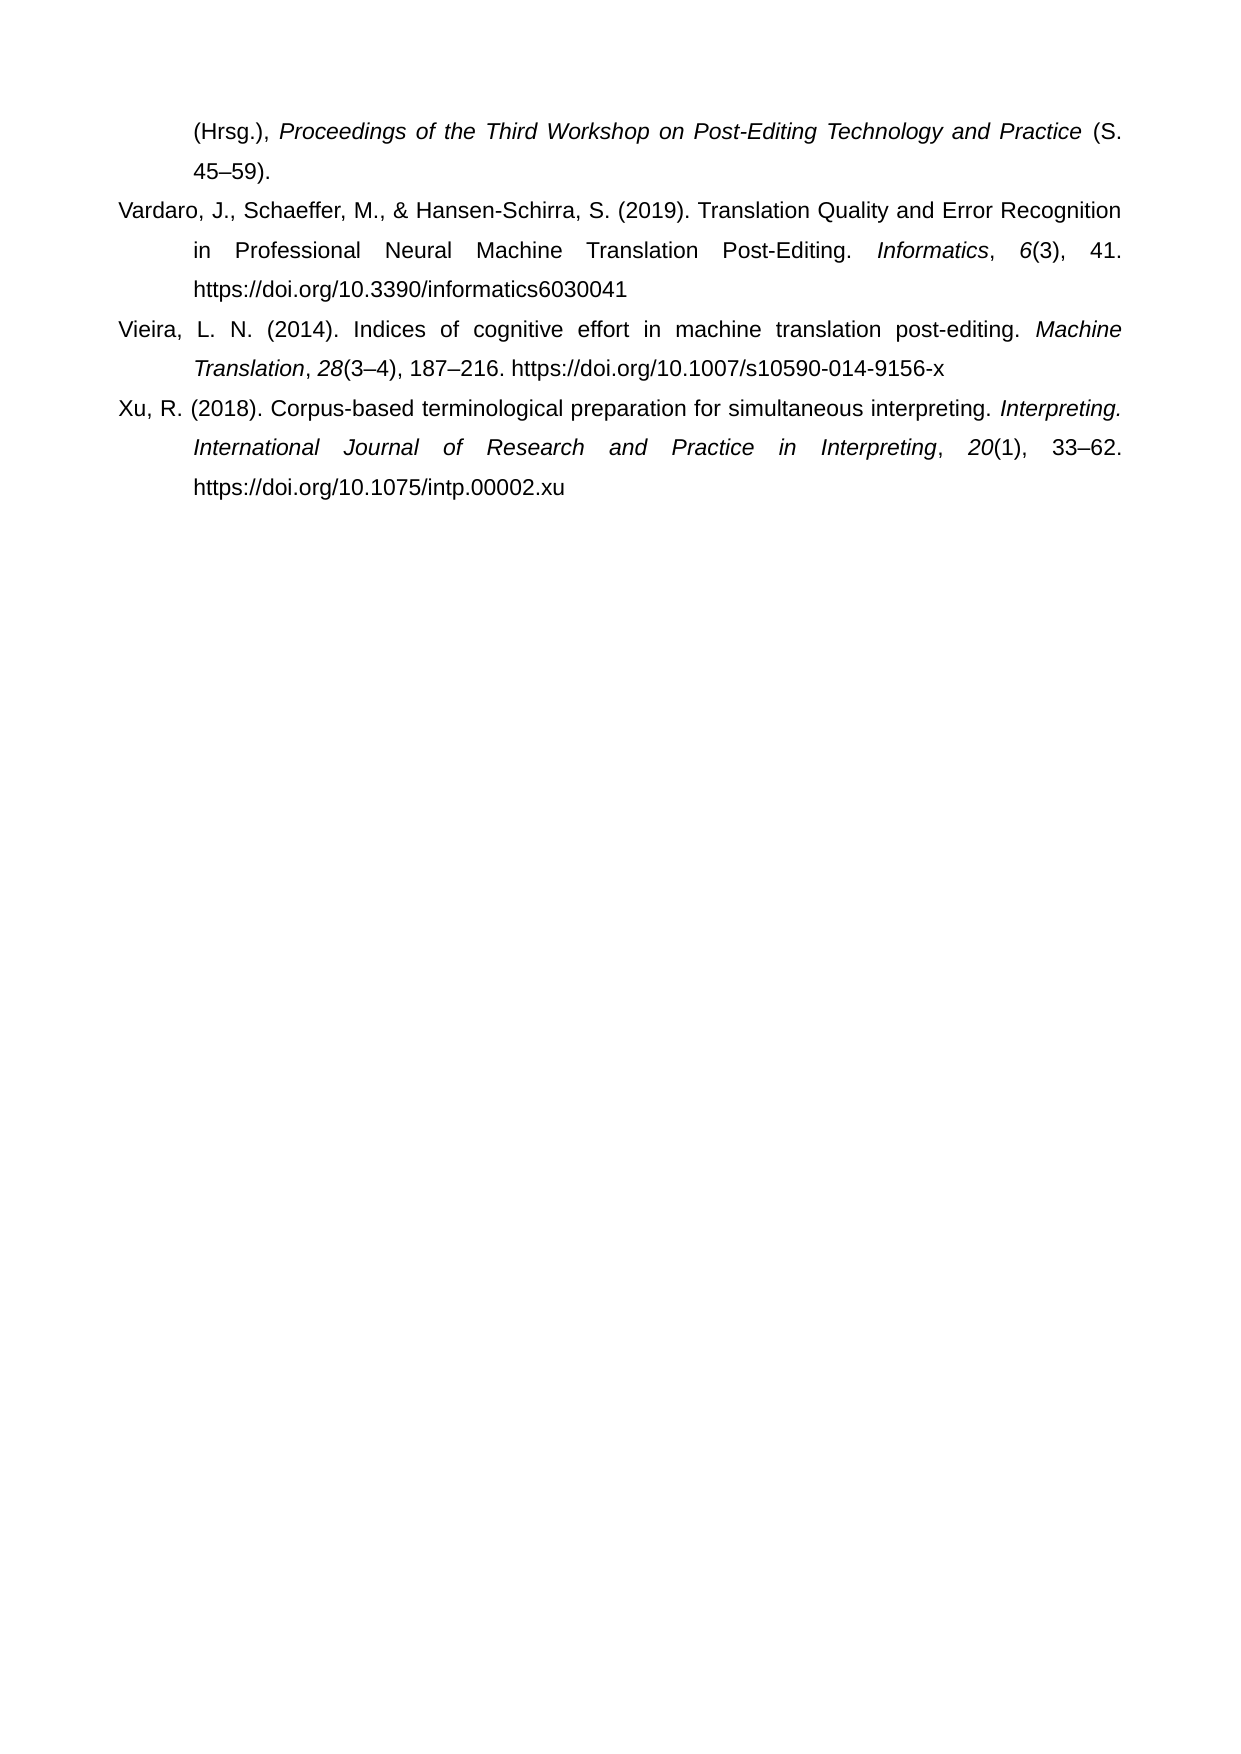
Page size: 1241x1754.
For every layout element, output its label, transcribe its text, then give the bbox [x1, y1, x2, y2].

text Vardaro, J., Schaeffer, M., & Hansen-Schirra, S. (2019). Translation Quality and Error Recognition in Professional Neural Machine Translation Post-Editing. Informatics, 6(3), 41. https://doi.org/10.3390/informatics6030041 [118, 197, 1122, 302]
text (Hrsg.), Proceedings of the Third Workshop on Post-Editing Technology and Practice (S. 45–59). [118, 118, 1122, 184]
text Vieira, L. N. (2014). Indices of cognitive effort in machine translation post-editing. Machine Translation, 28(3–4), 187–216. https://doi.org/10.1007/s10590-014-9156-x [118, 316, 1122, 381]
text Xu, R. (2018). Corpus-based terminological preparation for simultaneous interpreting. Interpreting. International Journal of Research and Practice in Interpreting, 20(1), 33–62. https://doi.org/10.1075/intp.00002.xu [118, 394, 1122, 500]
